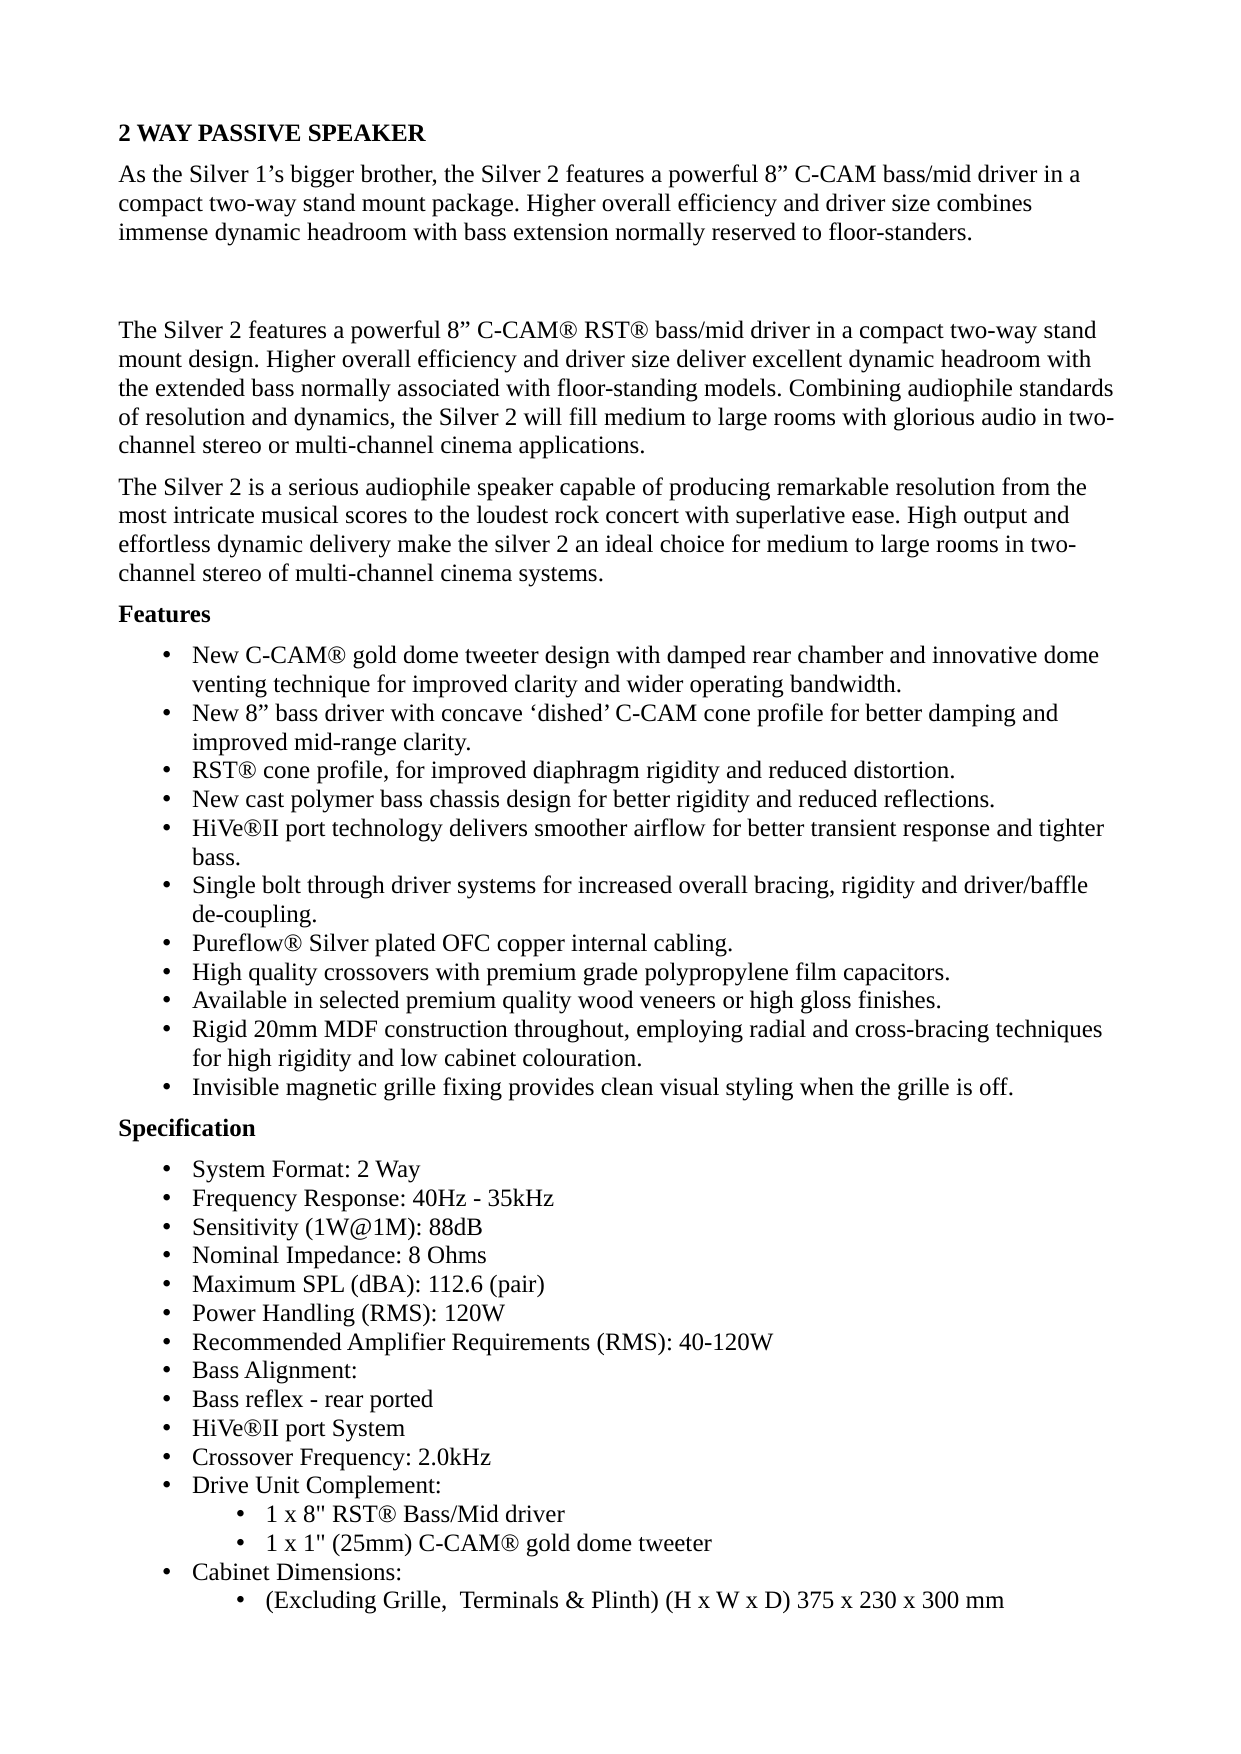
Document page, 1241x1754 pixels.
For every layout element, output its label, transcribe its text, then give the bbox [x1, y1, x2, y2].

list New cast polymer bass chassis design for better rigidity and reduced reflections. [162, 784, 1122, 813]
list Sensitivity (1W@1M): 88dB [162, 1212, 1122, 1241]
list Invisible magnetic grille fixing provides clean visual styling when the grille is off. [162, 1072, 1122, 1101]
list Pureflow® Silver plated OFC copper internal cabling. [162, 928, 1122, 957]
text Specification [118, 1113, 1122, 1142]
list (Excluding Grille, Terminals & Plinth) (H x W x D) 375 x 230 x 300 mm [236, 1586, 1122, 1614]
text Features [118, 599, 1122, 628]
list Drive Unit Complement: [162, 1471, 1122, 1499]
list 1 x 8" RST® Bass/Mid driver [236, 1499, 1122, 1528]
list New 8” bass driver with concave ‘dished’ C-CAM cone profile for better damping and improved mid-range clarity. [162, 698, 1122, 756]
list Rigid 20mm MDF construction throughout, employing radial and cross-bracing techniques for high rigidity and low cabinet colouration. [162, 1014, 1122, 1072]
list Bass Alignment: [162, 1356, 1122, 1384]
list Single bolt through driver systems for increased overall bracing, rigidity and driver/baffle de-coupling. [162, 871, 1122, 928]
text As the Silver 1’s bigger brother, the Silver 2 features a powerful 8” C-CAM bass/mid driver in a compact two-way stand mount package. Higher overall efficiency and driver size combines immense dynamic headroom with bass extension normally reserved to floor-standers. [118, 159, 1122, 246]
text 2 WAY PASSIVE SPEAKER [118, 118, 1122, 147]
list HiVe®II port technology delivers smoother airflow for better transient response and tighter bass. [162, 813, 1122, 871]
list Available in selected premium quality wood veneers or high gloss finishes. [162, 986, 1122, 1014]
list System Format: 2 Way [162, 1154, 1122, 1183]
list Bass reflex - rear ported [162, 1384, 1122, 1413]
text The Silver 2 is a serious audiophile speaker capable of producing remarkable resolution from the most intricate musical scores to the loudest rock concert with superlative ease. High output and effortless dynamic delivery make the silver 2 an ideal choice for medium to large rooms in two-channel stereo of multi-channel cinema systems. [118, 472, 1122, 587]
list Recommended Amplifier Requirements (RMS): 40-120W [162, 1327, 1122, 1356]
list New C-CAM® gold dome tweeter design with damped rear chamber and innovative dome venting technique for improved clarity and wider operating bandwidth. [162, 641, 1122, 698]
list Cabinet Dimensions: [162, 1557, 1122, 1586]
list 1 x 1" (25mm) C-CAM® gold dome tweeter [236, 1528, 1122, 1557]
list Nominal Impedance: 8 Ohms [162, 1241, 1122, 1269]
list HiVe®II port System [162, 1413, 1122, 1442]
text The Silver 2 features a powerful 8” C-CAM® RST® bass/mid driver in a compact two-way stand mount design. Higher overall efficiency and driver size deliver excellent dynamic headroom with the extended bass normally associated with floor-standing models. Combining audiophile standards of resolution and dynamics, the Silver 2 will fill medium to large rooms with glorious audio in two-channel stereo or multi-channel cinema applications. [118, 316, 1122, 459]
list Power Handling (RMS): 120W [162, 1298, 1122, 1327]
list High quality crossovers with premium grade polypropylene film capacitors. [162, 957, 1122, 986]
list Frequency Response: 40Hz - 35kHz [162, 1183, 1122, 1212]
list Maximum SPL (dBA): 112.6 (pair) [162, 1269, 1122, 1298]
list RST® cone profile, for improved diaphragm rigidity and reduced distortion. [162, 756, 1122, 784]
list Crossover Frequency: 2.0kHz [162, 1442, 1122, 1471]
